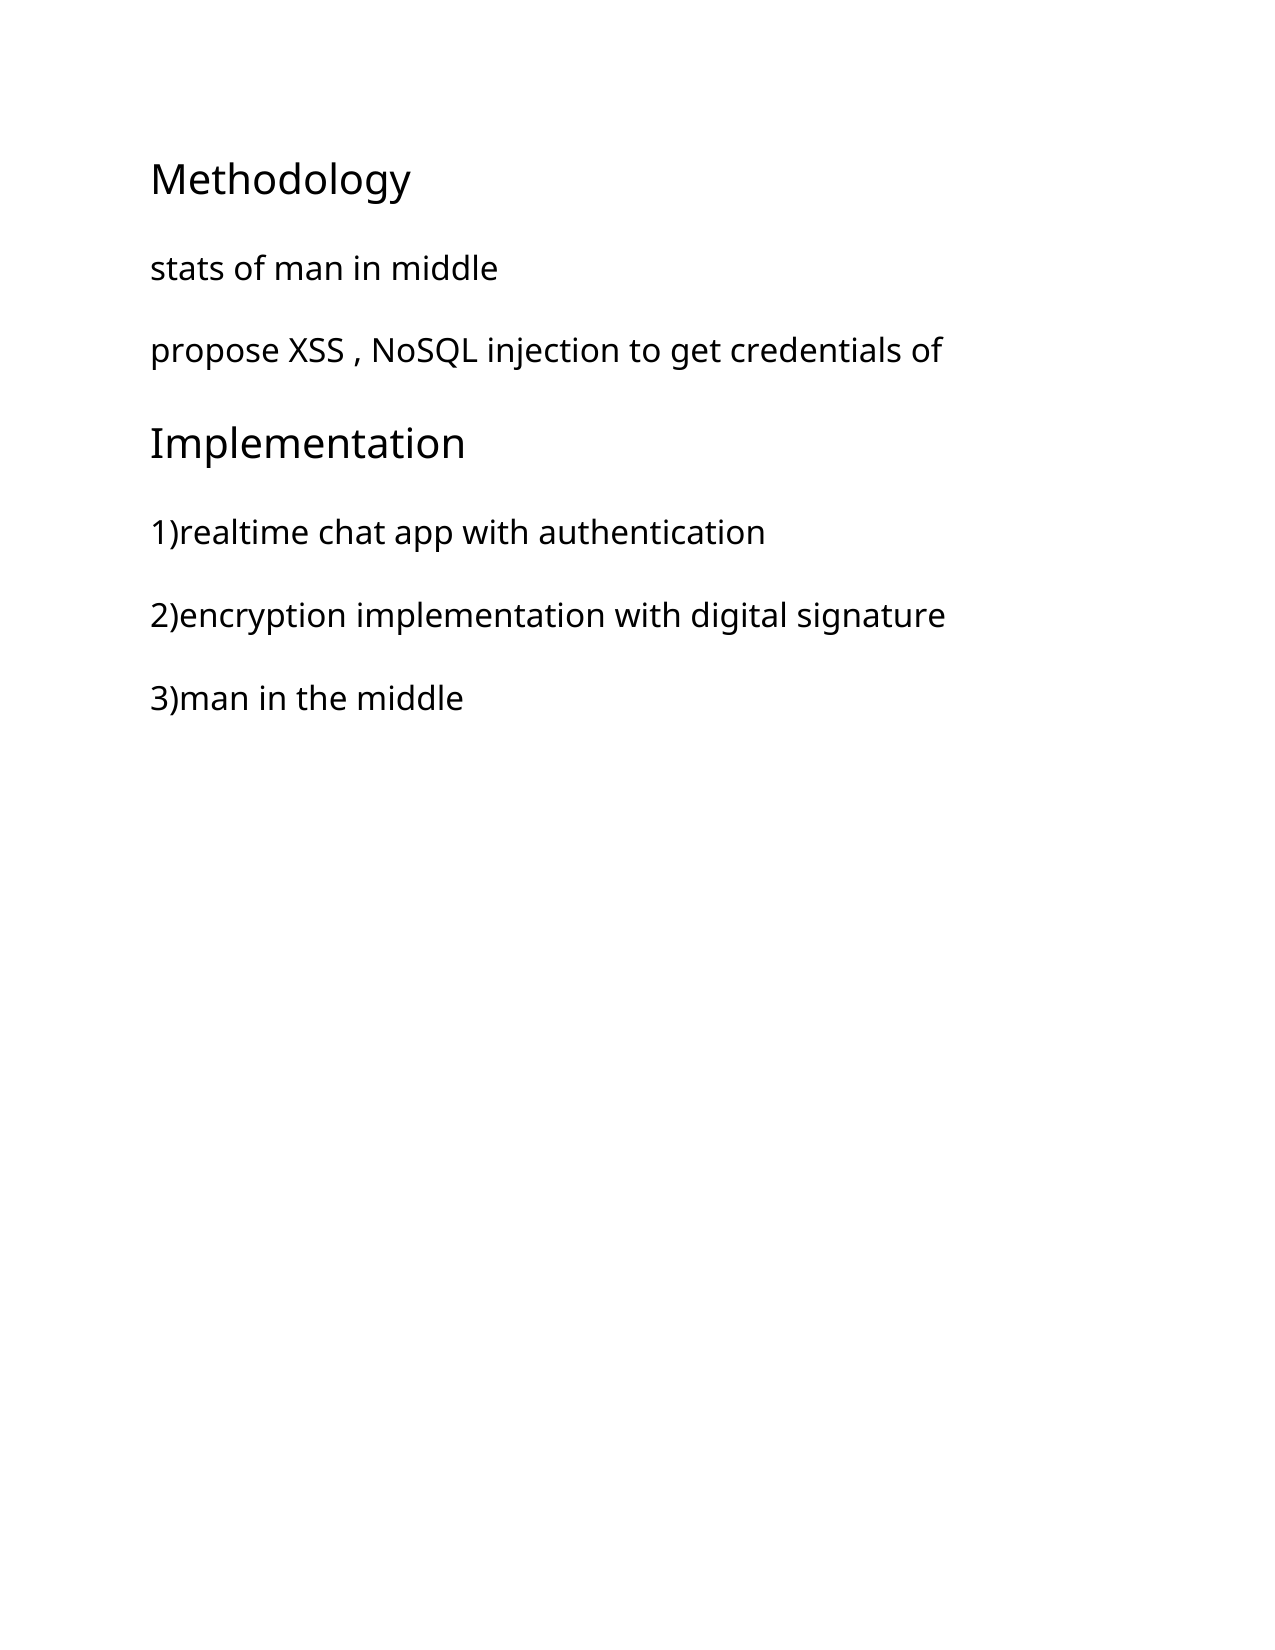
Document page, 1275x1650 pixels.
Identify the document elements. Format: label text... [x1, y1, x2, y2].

subtitle Methodology [150, 150, 1125, 207]
subtitle 1)realtime chat app with authentication [150, 508, 1125, 554]
subtitle propose XSS , NoSQL injection to get credentials of [150, 327, 1125, 373]
subtitle 3)man in the middle [150, 674, 1125, 720]
subtitle 2)encryption implementation with digital signature [150, 591, 1125, 637]
subtitle stats of man in middle [150, 244, 1125, 290]
subtitle Implementation [150, 414, 1125, 471]
